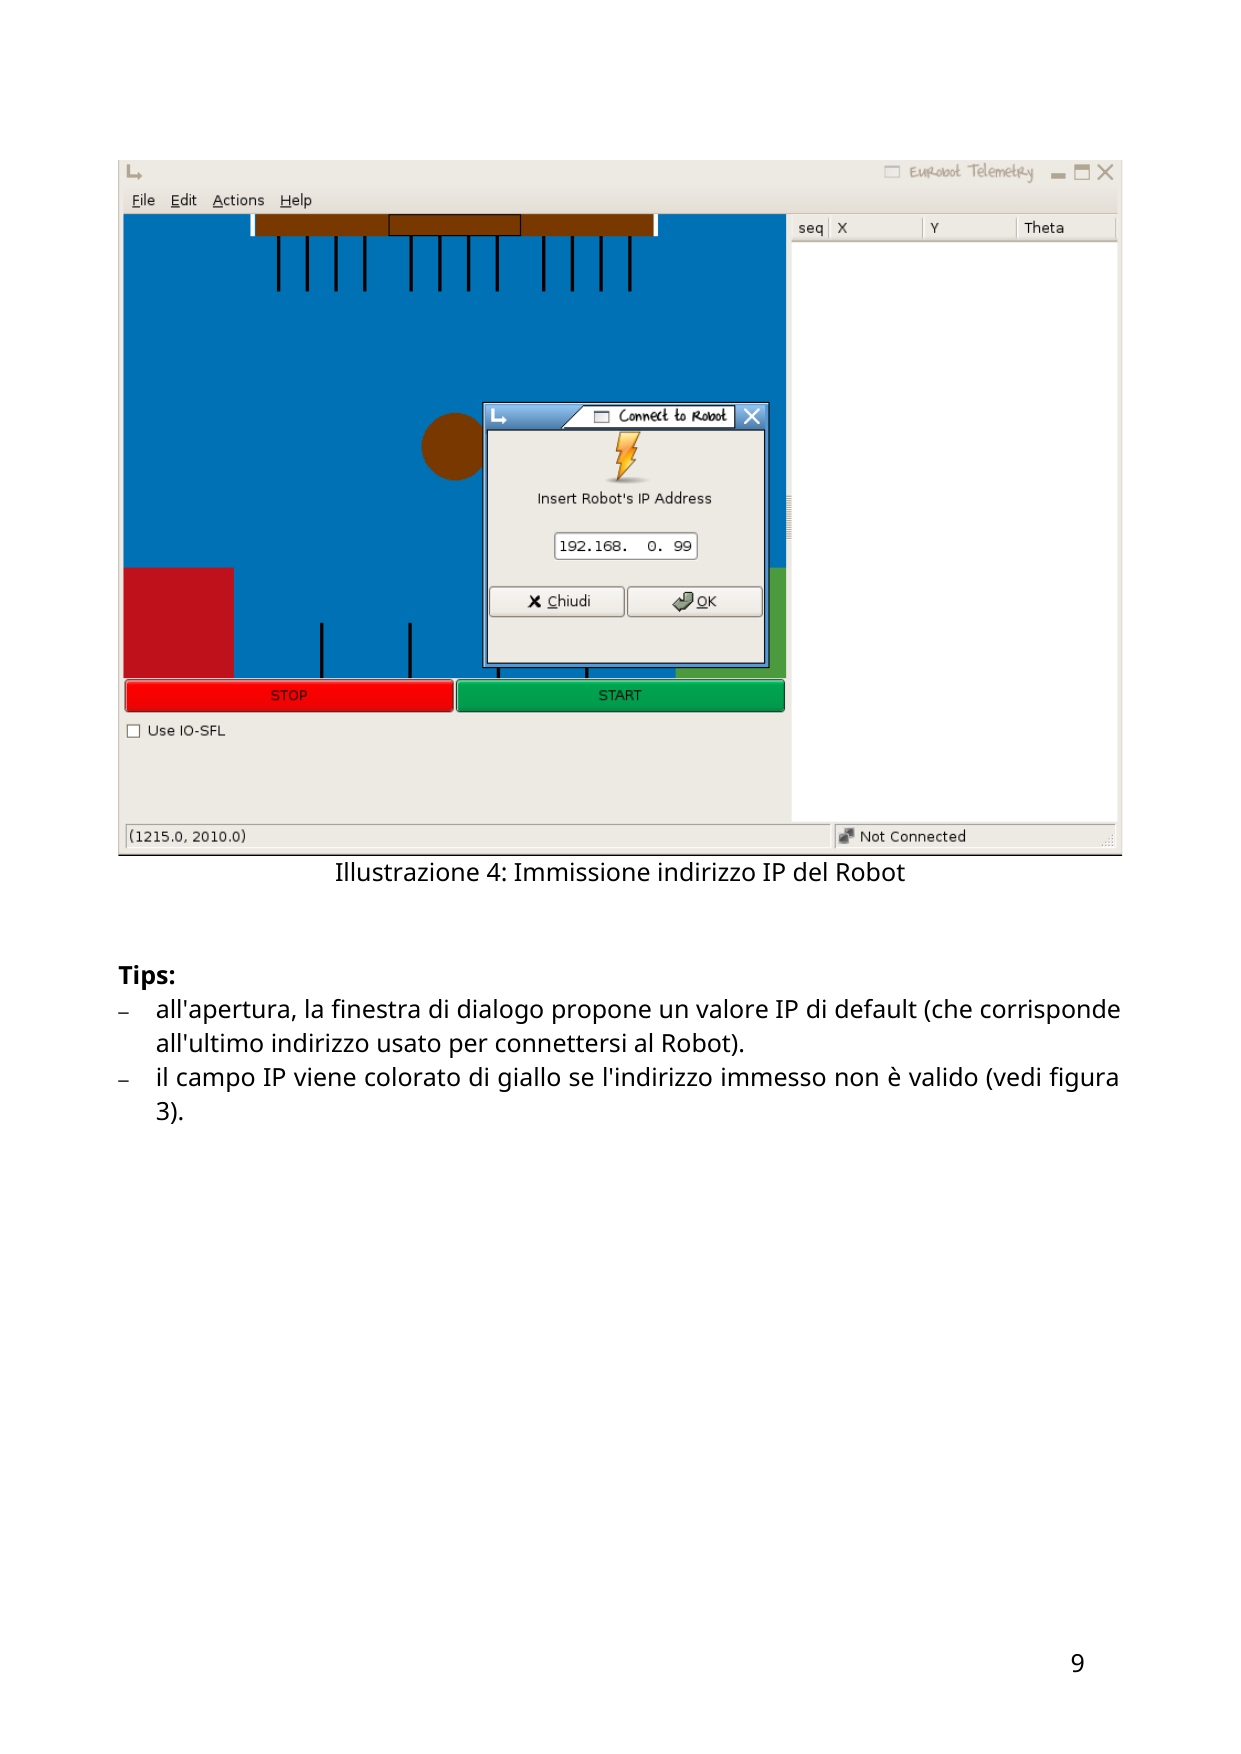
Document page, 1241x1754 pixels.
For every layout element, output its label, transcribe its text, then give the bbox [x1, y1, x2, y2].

text Tips: [118, 957, 1122, 991]
list all'apertura, la finestra di dialogo propone un valore IP di default (che corrisponde all'ultimo indirizzo usato per connettersi al Robot). [118, 991, 1122, 1059]
picture [118, 160, 1123, 856]
list il campo IP viene colorato di giallo se l'indirizzo immesso non è valido (vedi figura 3). [118, 1059, 1122, 1128]
text Illustrazione 4: Immissione indirizzo IP del Robot [118, 856, 1122, 889]
